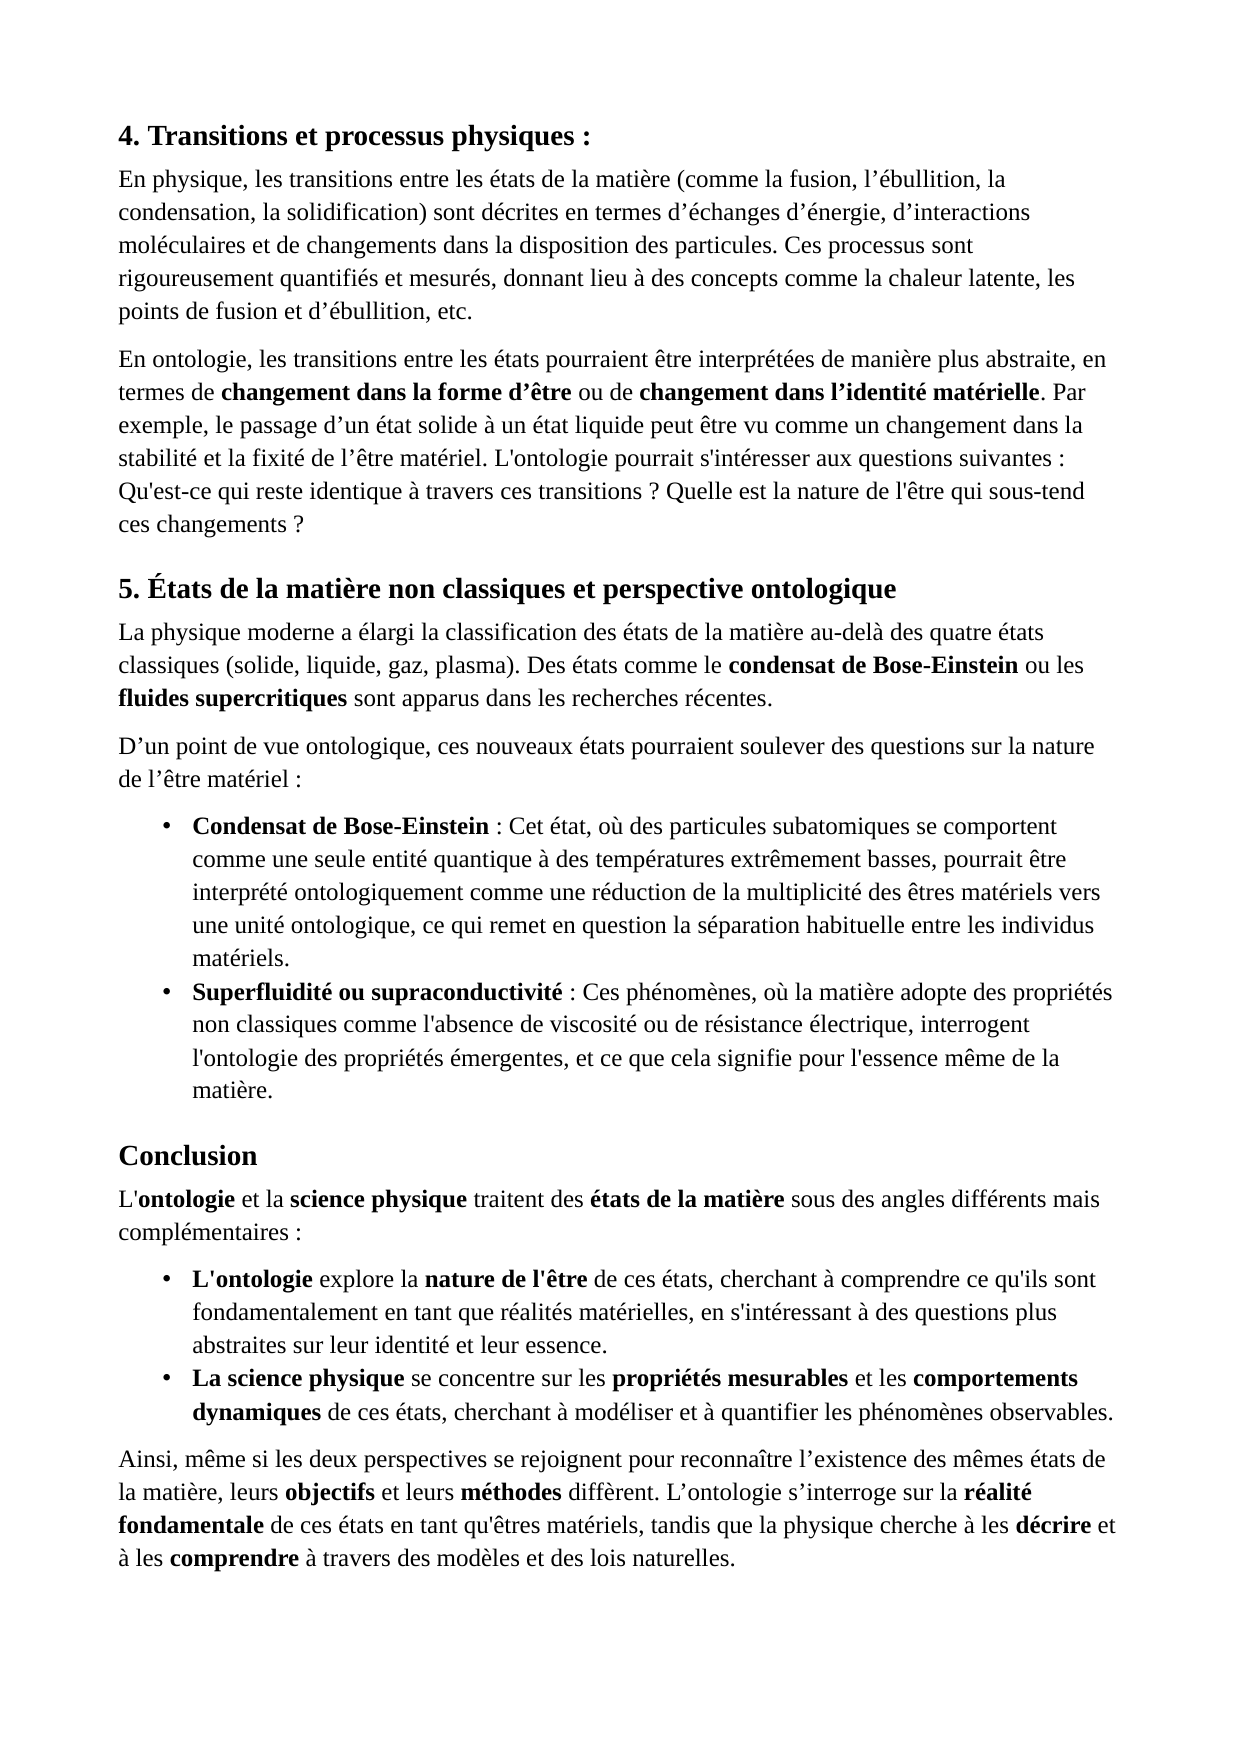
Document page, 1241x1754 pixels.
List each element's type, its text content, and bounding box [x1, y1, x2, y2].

text D’un point de vue ontologique, ces nouveaux états pourraient soulever des questions sur la nature de l’être matériel : [118, 731, 1122, 793]
text En ontologie, les transitions entre les états pourraient être interprétées de manière plus abstraite, en termes de changement dans la forme d’être ou de changement dans l’identité matérielle. Par exemple, le passage d’un état solide à un état liquide peut être vu comme un changement dans la stabilité et la fixité de l’être matériel. L'ontologie pourrait s'intéresser aux questions suivantes : Qu'est-ce qui reste identique à travers ces transitions ? Quelle est la nature de l'être qui sous-tend ces changements ? [118, 344, 1122, 538]
text La physique moderne a élargi la classification des états de la matière au-delà des quatre états classiques (solide, liquide, gaz, plasma). Des états comme le condensat de Bose-Einstein ou les fluides supercritiques sont apparus dans les recherches récentes. [118, 617, 1122, 712]
subtitle 5. États de la matière non classiques et perspective ontologique [118, 571, 1122, 605]
list L'ontologie explore la nature de l'être de ces états, cherchant à comprendre ce qu'ils sont fondamentalement en tant que réalités matérielles, en s'intéressant à des questions plus abstraites sur leur identité et leur essence. [162, 1264, 1122, 1359]
subtitle 4. Transitions et processus physiques : [118, 118, 1122, 152]
text En physique, les transitions entre les états de la matière (comme la fusion, l’ébullition, la condensation, la solidification) sont décrites en termes d’échanges d’énergie, d’interactions moléculaires et de changements dans la disposition des particules. Ces processus sont rigoureusement quantifiés et mesurés, donnant lieu à des concepts comme la chaleur latente, les points de fusion et d’ébullition, etc. [118, 164, 1122, 325]
text L'ontologie et la science physique traitent des états de la matière sous des angles différents mais complémentaires : [118, 1184, 1122, 1246]
subtitle Conclusion [118, 1138, 1122, 1171]
list Condensat de Bose-Einstein : Cet état, où des particules subatomiques se comportent comme une seule entité quantique à des températures extrêmement basses, pourrait être interprété ontologiquement comme une réduction de la multiplicité des êtres matériels vers une unité ontologique, ce qui remet en question la séparation habituelle entre les individus matériels. [162, 811, 1122, 972]
list Superfluidité ou supraconductivité : Ces phénomènes, où la matière adopte des propriétés non classiques comme l'absence de viscosité ou de résistance électrique, interrogent l'ontologie des propriétés émergentes, et ce que cela signifie pour l'essence même de la matière. [162, 977, 1122, 1104]
text Ainsi, même si les deux perspectives se rejoignent pour reconnaître l’existence des mêmes états de la matière, leurs objectifs et leurs méthodes diffèrent. L’ontologie s’interroge sur la réalité fondamentale de ces états en tant qu'êtres matériels, tandis que la physique cherche à les décrire et à les comprendre à travers des modèles et des lois naturelles. [118, 1444, 1122, 1572]
list La science physique se concentre sur les propriétés mesurables et les comportements dynamiques de ces états, cherchant à modéliser et à quantifier les phénomènes observables. [162, 1363, 1122, 1425]
